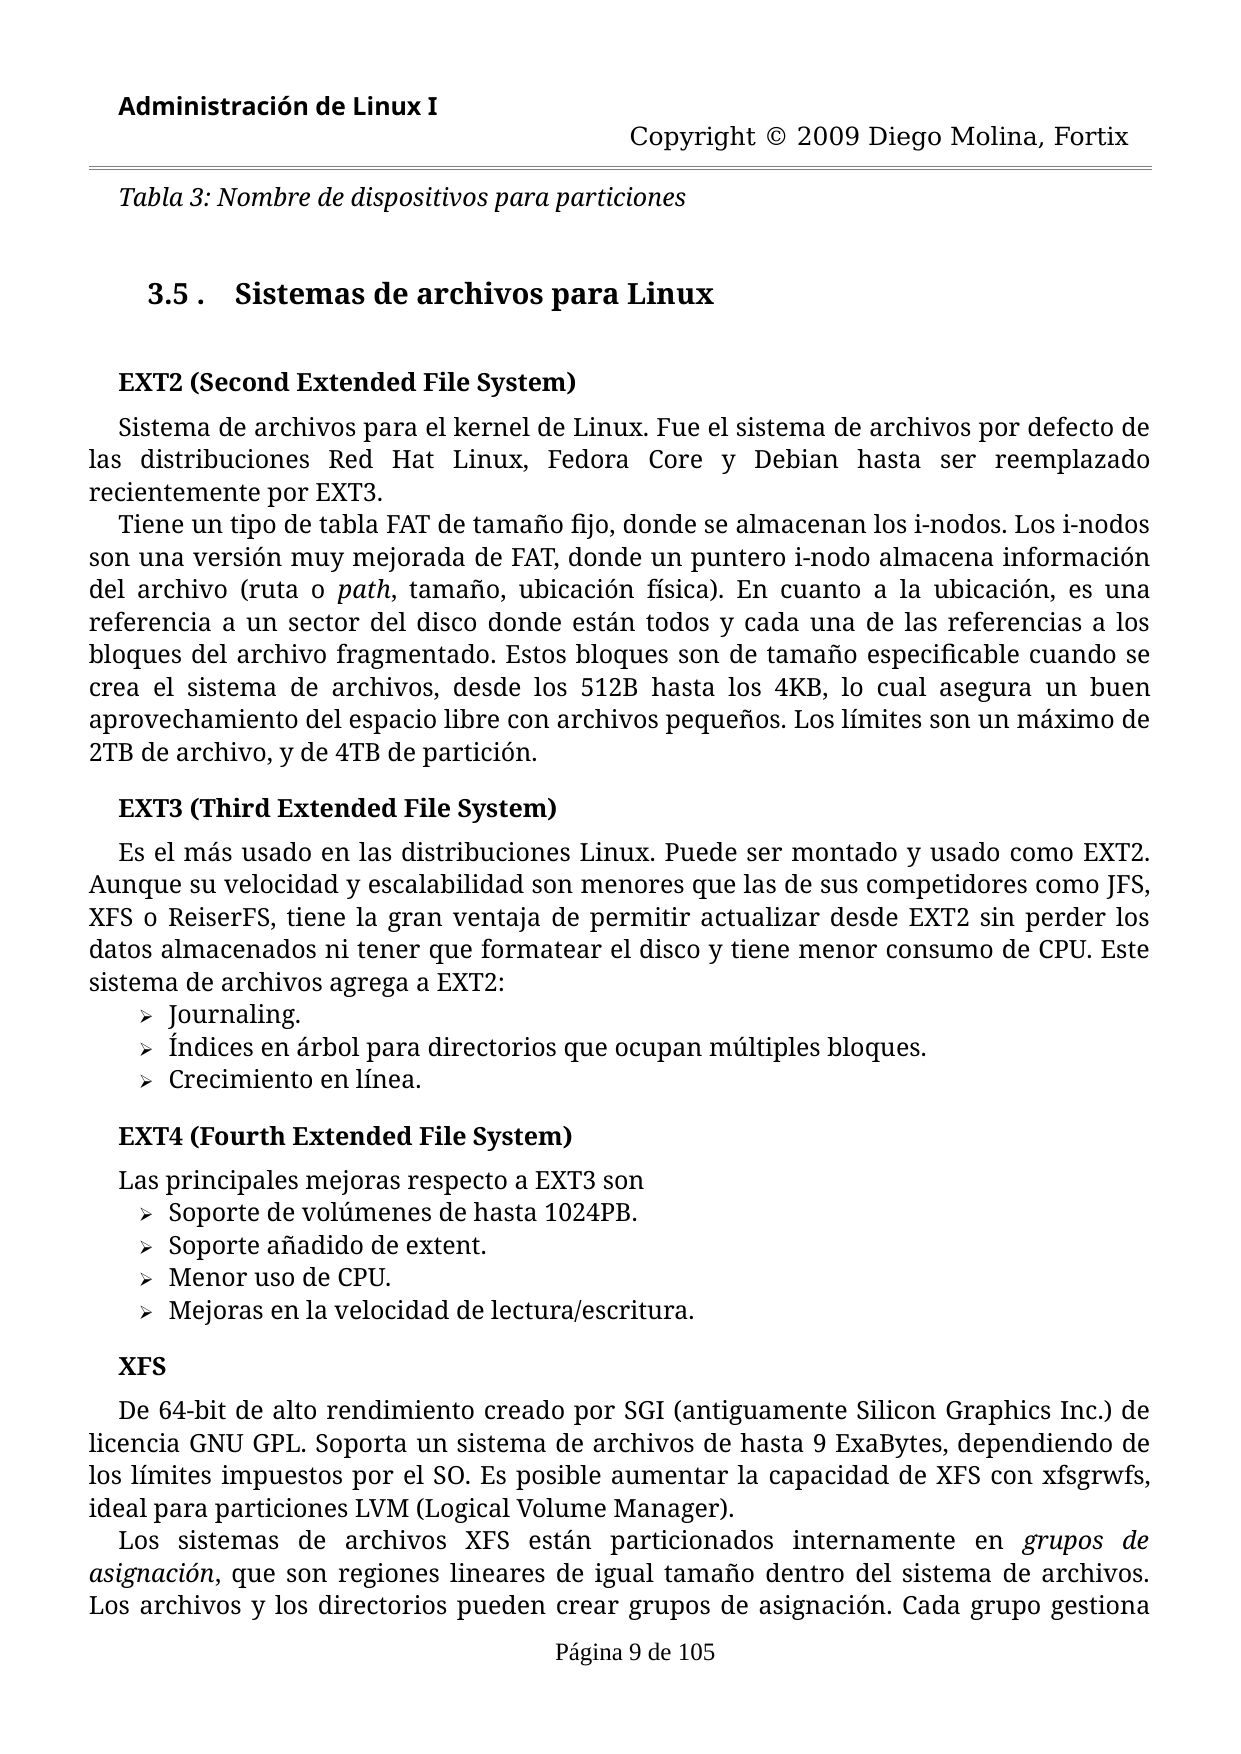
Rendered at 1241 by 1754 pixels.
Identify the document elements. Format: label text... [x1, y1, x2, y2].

list Menor uso de CPU. [88, 1261, 1152, 1293]
text EXT4 (Fourth Extended File System) [88, 1119, 1152, 1152]
list Índices en árbol para directorios que ocupan múltiples bloques. [88, 1030, 1152, 1063]
text EXT3 (Third Extended File System) [88, 791, 1152, 824]
list Soporte de volúmenes de hasta 1024PB. [88, 1196, 1152, 1228]
text Es el más usado en las distribuciones Linux. Puede ser montado y usado como EXT2. Aunque su velocidad y escalabilidad son menores que las de sus competidores como JFS, XFS o ReiserFS, tiene la gran ventaja de permitir actualizar desde EXT2 sin perder los datos almacenados ni tener que formatear el disco y tiene menor consumo de CPU. Este sistema de archivos agrega a EXT2: [88, 835, 1152, 998]
text XFS [88, 1349, 1152, 1382]
text Tiene un tipo de tabla FAT de tamaño fijo, donde se almacenan los i-nodos. Los i-nodos son una versión muy mejorada de FAT, donde un puntero i-nodo almacena información del archivo (ruta o path, tamaño, ubicación física). En cuanto a la ubicación, es una referencia a un sector del disco donde están todos y cada una de las referencias a los bloques del archivo fragmentado. Estos bloques son de tamaño especificable cuando se crea el sistema de archivos, desde los 512B hasta los 4KB, lo cual asegura un buen aprovechamiento del espacio libre con archivos pequeños. Los límites son un máximo de 2TB de archivo, y de 4TB de partición. [88, 507, 1152, 767]
list Crecimiento en línea. [88, 1063, 1152, 1095]
text De 64-bit de alto rendimiento creado por SGI (antiguamente Silicon Graphics Inc.) de licencia GNU GPL. Soporta un sistema de archivos de hasta 9 ExaBytes, dependiendo de los límites impuestos por el SO. Es posible aumentar la capacidad de XFS con xfsgrwfs, ideal para particiones LVM (Logical Volume Manager). [88, 1394, 1152, 1524]
text Sistema de archivos para el kernel de Linux. Fue el sistema de archivos por defecto de las distribuciones Red Hat Linux, Fedora Core y Debian hasta ser reemplazado recientemente por EXT3. [88, 410, 1152, 507]
text Tabla 3: Nombre de dispositivos para particiones [88, 181, 1152, 213]
list Soporte añadido de extent. [88, 1228, 1152, 1261]
text Las principales mejoras respecto a EXT3 son [88, 1163, 1152, 1196]
text EXT2 (Second Extended File System) [88, 366, 1152, 398]
list Journaling. [88, 998, 1152, 1030]
subtitle Sistemas de archivos para Linux [88, 273, 1152, 313]
list Mejoras en la velocidad de lectura/escritura. [88, 1293, 1152, 1326]
text Los sistemas de archivos XFS están particionados internamente en grupos de asignación, que son regiones lineares de igual tamaño dentro del sistema de archivos. Los archivos y los directorios pueden crear grupos de asignación. Cada grupo gestiona [88, 1524, 1152, 1621]
